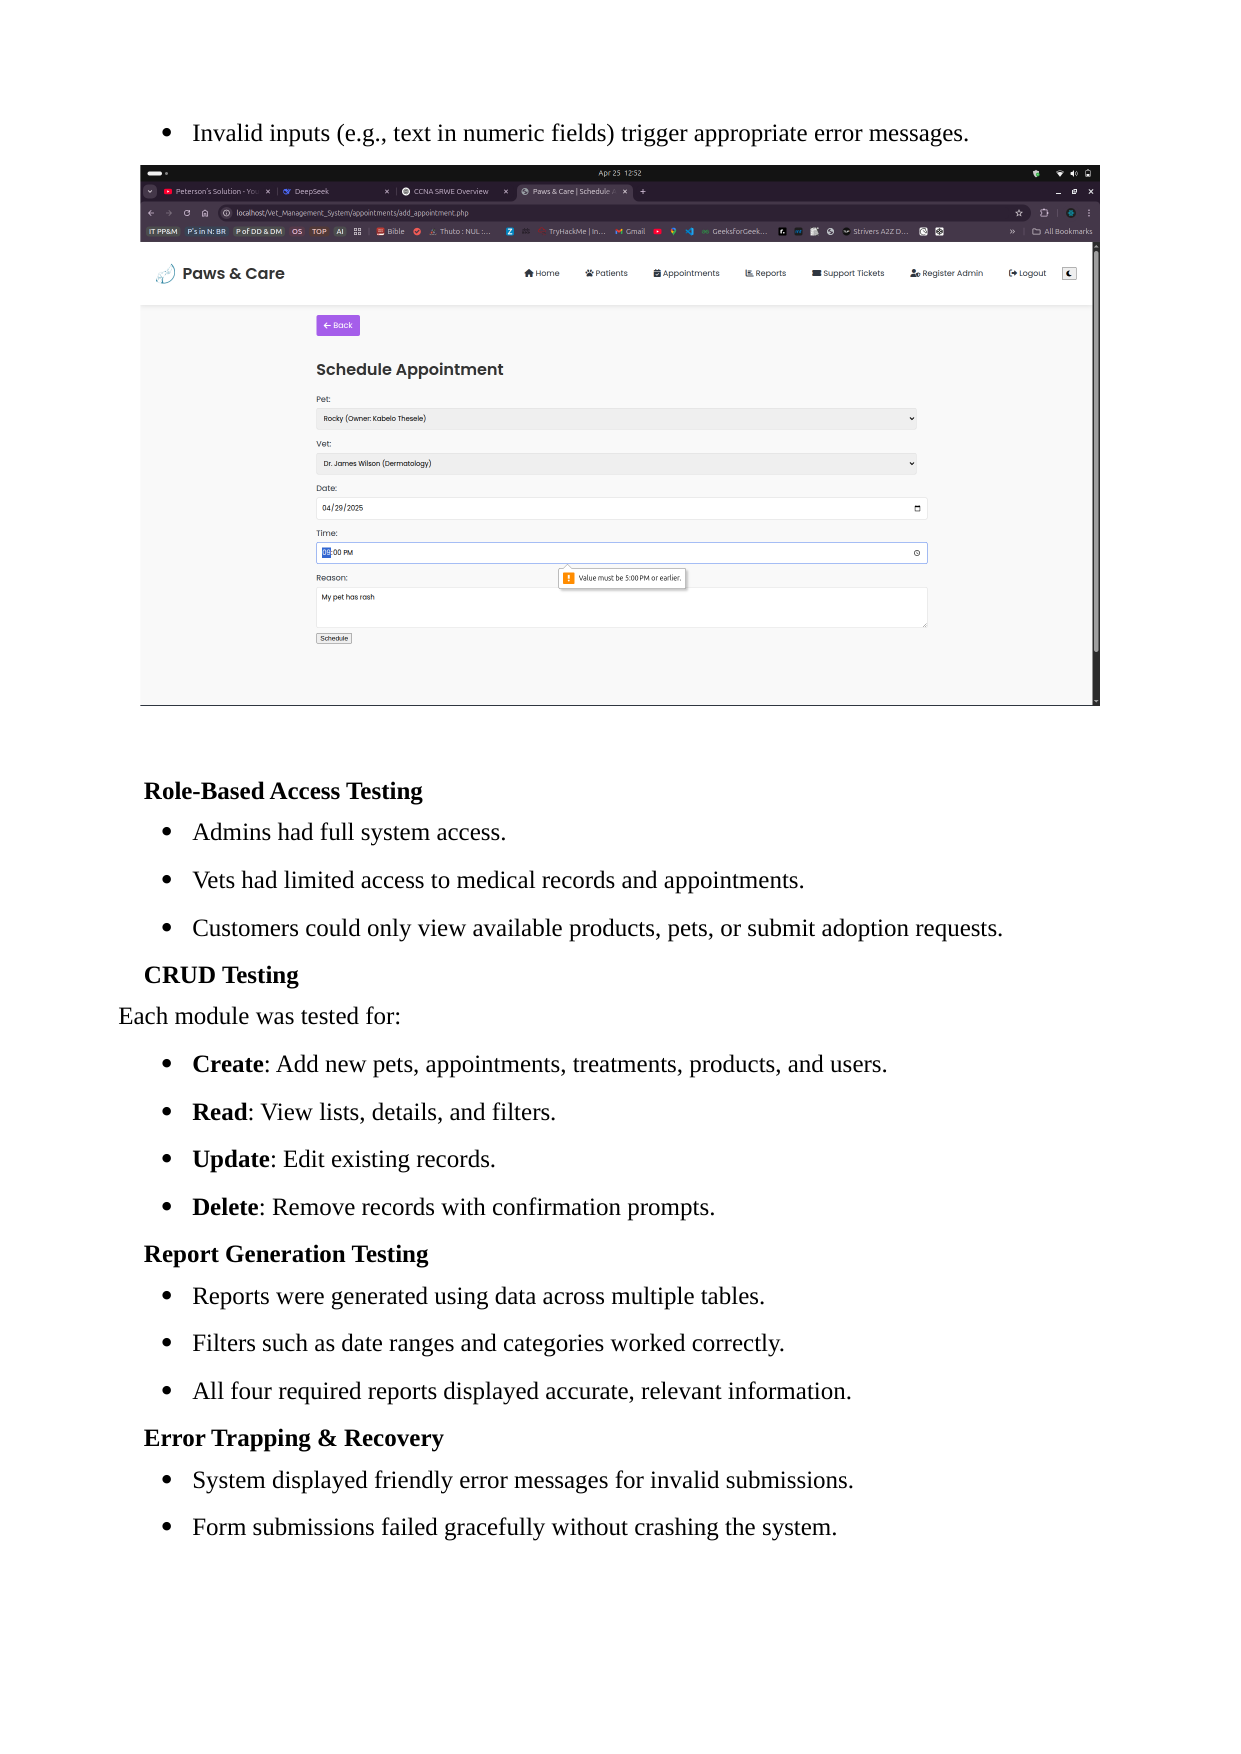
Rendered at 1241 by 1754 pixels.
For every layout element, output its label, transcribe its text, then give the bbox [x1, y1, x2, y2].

list Filters such as date ranges and categories worked correctly. [162, 1328, 1122, 1357]
list Invalid inputs (e.g., text in numeric fields) trigger appropriate error messages. [162, 118, 1122, 147]
list Update: Edit existing records. [162, 1144, 1122, 1173]
subtitle 🔹 Role-Based Access Testing [118, 776, 1122, 805]
list Read: View lists, details, and filters. [162, 1097, 1122, 1125]
list All four required reports displayed accurate, relevant information. [162, 1376, 1122, 1405]
list Admins had full system access. [162, 817, 1122, 846]
list Form submissions failed gracefully without crashing the system. [162, 1512, 1122, 1541]
list Vets had limited access to medical records and appointments. [162, 865, 1122, 894]
subtitle 🔹 Report Generation Testing [118, 1239, 1122, 1268]
text Each module was tested for: [118, 1001, 1122, 1030]
list System displayed friendly error messages for invalid submissions. [162, 1465, 1122, 1493]
picture [140, 165, 1100, 706]
subtitle 🔹 Error Trapping & Recovery [118, 1423, 1122, 1452]
subtitle 🔹 CRUD Testing [118, 960, 1122, 989]
list Delete: Remove records with confirmation prompts. [162, 1192, 1122, 1221]
list Create: Add new pets, appointments, treatments, products, and users. [162, 1049, 1122, 1078]
list Reports were generated using data across multiple tables. [162, 1281, 1122, 1309]
list Customers could only view available products, pets, or submit adoption requests. [162, 913, 1122, 941]
